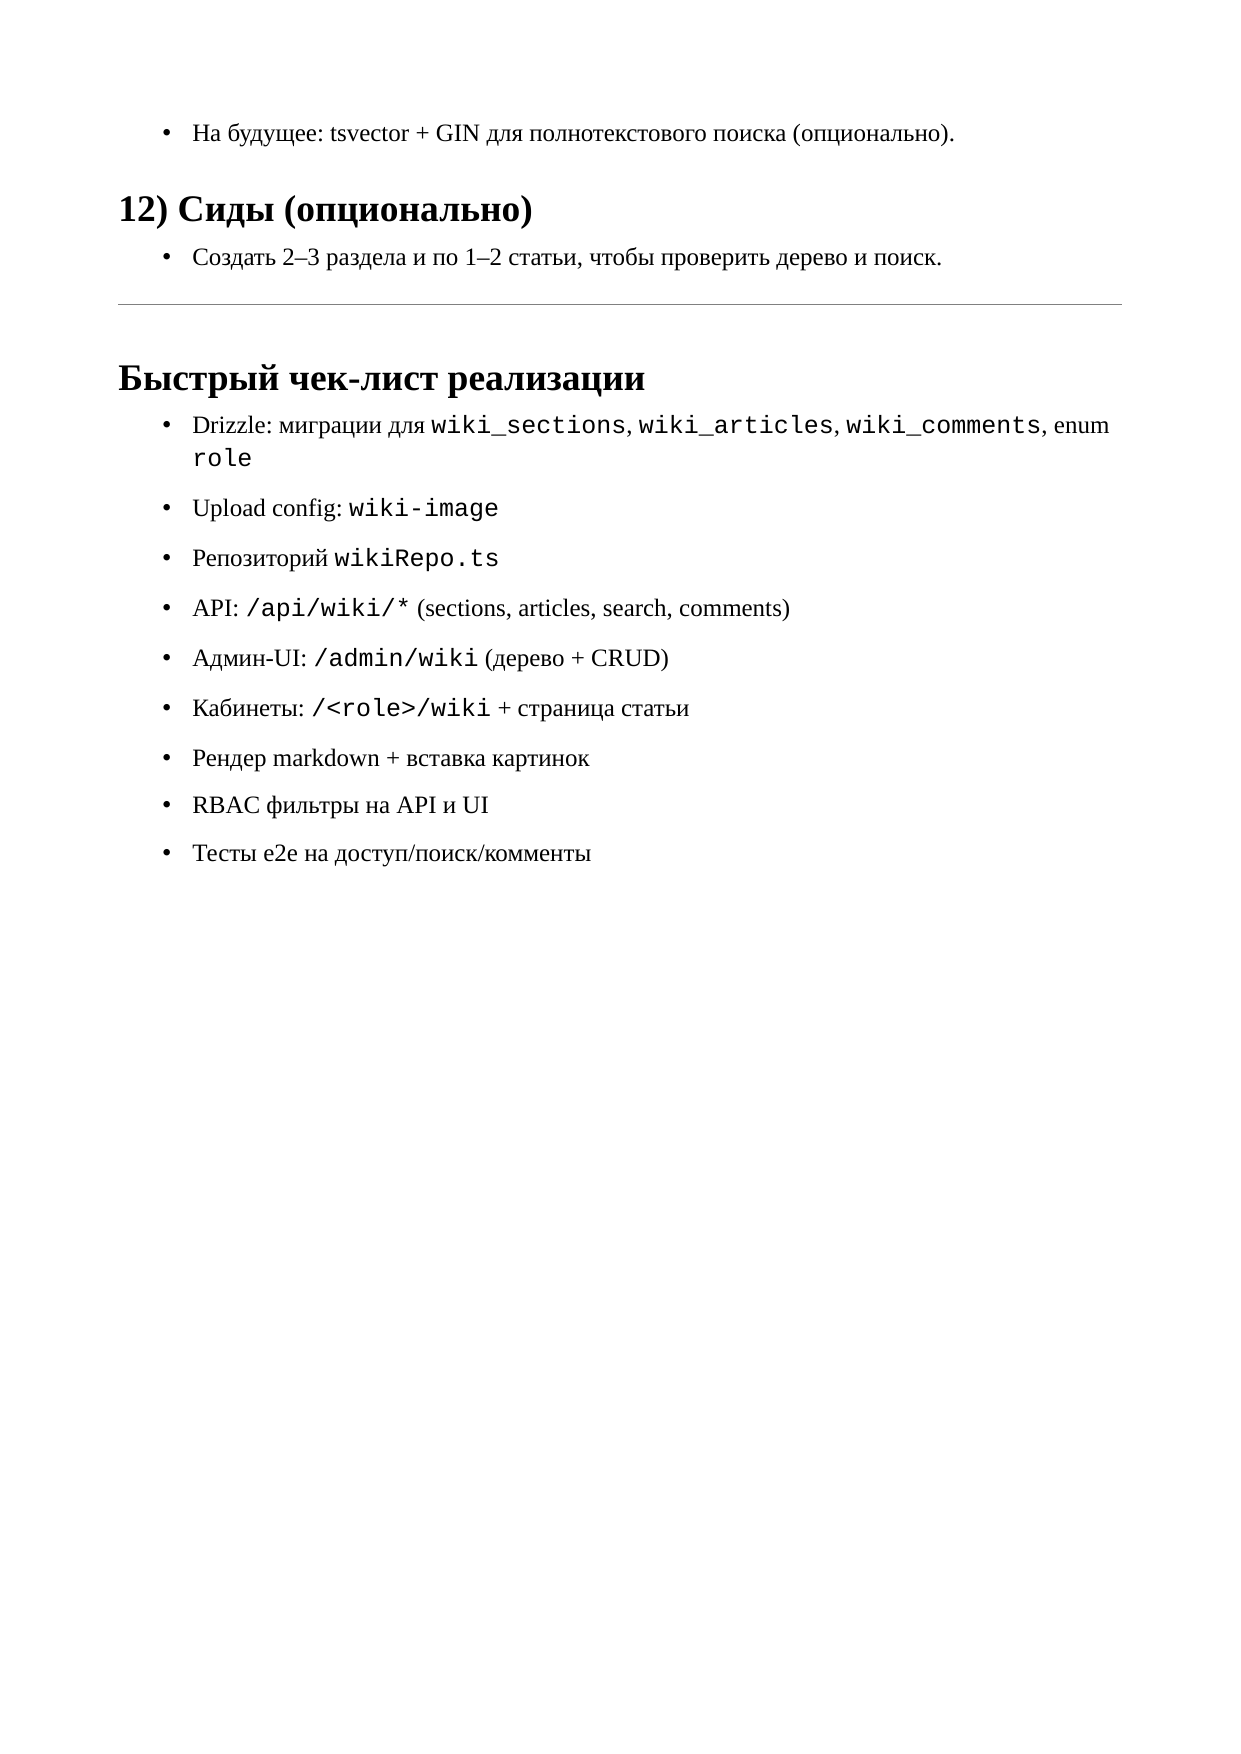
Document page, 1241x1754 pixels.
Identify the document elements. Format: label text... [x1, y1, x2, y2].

list Upload config: wiki-image [162, 493, 1122, 523]
list Тесты e2e на доступ/поиск/комменты [162, 838, 1122, 867]
list На будущее: tsvector + GIN для полнотекстового поиска (опционально). [162, 118, 1122, 147]
list API: /api/wiki/* (sections, articles, search, comments) [162, 593, 1122, 623]
list Кабинеты: /<role>/wiki + страница статьи [162, 693, 1122, 723]
list Репозиторий wikiRepo.ts [162, 543, 1122, 573]
list Рендер markdown + вставка картинок [162, 743, 1122, 771]
list Drizzle: миграции для wiki_sections, wiki_articles, wiki_comments, enum role [162, 411, 1122, 474]
subtitle Быстрый чек-лист реализации [118, 355, 1122, 398]
list Админ-UI: /admin/wiki (дерево + CRUD) [162, 643, 1122, 673]
subtitle 12) Сиды (опционально) [118, 187, 1122, 230]
list Создать 2–3 раздела и по 1–2 статьи, чтобы проверить дерево и поиск. [162, 242, 1122, 271]
list RBAC фильтры на API и UI [162, 790, 1122, 819]
